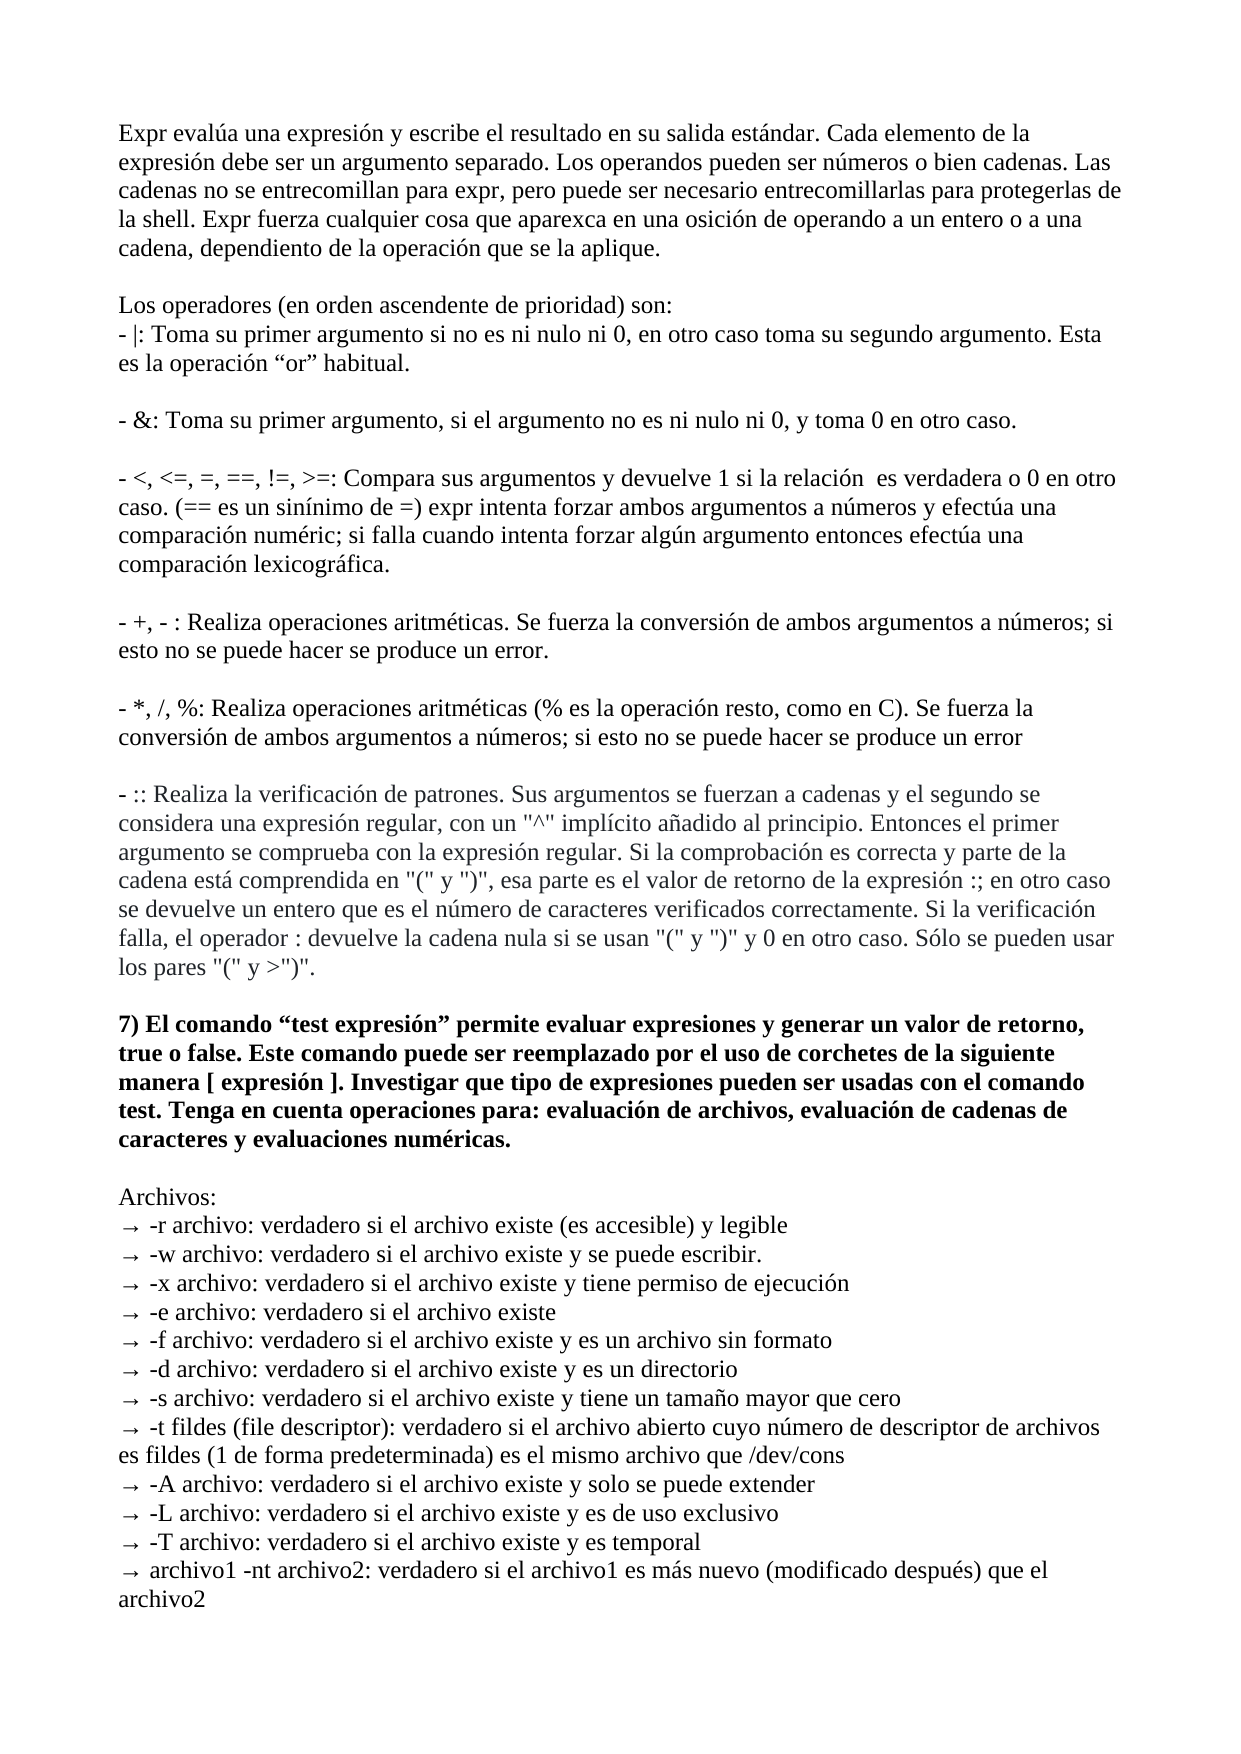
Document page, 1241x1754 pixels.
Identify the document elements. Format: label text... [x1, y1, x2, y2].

text - *, /, %: Realiza operaciones aritméticas (% es la operación resto, como en C). Se fuerza la conversión de ambos argumentos a números; si esto no se puede hacer se produce un error [118, 693, 1122, 751]
text → -f archivo: verdadero si el archivo existe y es un archivo sin formato [118, 1326, 1122, 1354]
text → -r archivo: verdadero si el archivo existe (es accesible) y legible [118, 1211, 1122, 1239]
text → archivo1 -nt archivo2: verdadero si el archivo1 es más nuevo (modificado después) que el archivo2 [118, 1556, 1122, 1613]
text - |: Toma su primer argumento si no es ni nulo ni 0, en otro caso toma su segundo argumento. Esta es la operación “or” habitual. [118, 319, 1122, 377]
text - :: Realiza la verificación de patrones. Sus argumentos se fuerzan a cadenas y el segundo se considera una expresión regular, con un "^" implícito añadido al principio. Entonces el primer argumento se comprueba con la expresión regular. Si la comprobación es correcta y parte de la cadena está comprendida en "(" y ")", esa parte es el valor de retorno de la expresión :; en otro caso se devuelve un entero que es el número de caracteres verificados correctamente. Si la verificación falla, el operador : devuelve la cadena nula si se usan "(" y ")" y 0 en otro caso. Sólo se pueden usar los pares "(" y >")". [118, 779, 1122, 981]
text Los operadores (en orden ascendente de prioridad) son: [118, 291, 1122, 319]
text Expr evalúa una expresión y escribe el resultado en su salida estándar. Cada elemento de la expresión debe ser un argumento separado. Los operandos pueden ser números o bien cadenas. Las cadenas no se entrecomillan para expr, pero puede ser necesario entrecomillarlas para protegerlas de la shell. Expr fuerza cualquier cosa que aparexca en una osición de operando a un entero o a una cadena, dependiento de la operación que se la aplique. [118, 118, 1122, 262]
text - +, - : Realiza operaciones aritméticas. Se fuerza la conversión de ambos argumentos a números; si esto no se puede hacer se produce un error. [118, 607, 1122, 664]
text → -s archivo: verdadero si el archivo existe y tiene un tamaño mayor que cero [118, 1383, 1122, 1412]
text → -T archivo: verdadero si el archivo existe y es temporal [118, 1527, 1122, 1556]
text → -L archivo: verdadero si el archivo existe y es de uso exclusivo [118, 1498, 1122, 1527]
text - &: Toma su primer argumento, si el argumento no es ni nulo ni 0, y toma 0 en otro caso. [118, 406, 1122, 434]
text - <, <=, =, ==, !=, >=: Compara sus argumentos y devuelve 1 si la relación es verdadera o 0 en otro caso. (== es un sinínimo de =) expr intenta forzar ambos argumentos a números y efectúa una comparación numéric; si falla cuando intenta forzar algún argumento entonces efectúa una comparación lexicográfica. [118, 463, 1122, 578]
text → -A archivo: verdadero si el archivo existe y solo se puede extender [118, 1469, 1122, 1498]
text → -e archivo: verdadero si el archivo existe [118, 1297, 1122, 1326]
text → -d archivo: verdadero si el archivo existe y es un directorio [118, 1354, 1122, 1383]
text → -w archivo: verdadero si el archivo existe y se puede escribir. [118, 1239, 1122, 1268]
text Archivos: [118, 1182, 1122, 1211]
text 7) El comando “test expresión” permite evaluar expresiones y generar un valor de retorno, true o false. Este comando puede ser reemplazado por el uso de corchetes de la siguiente manera [ expresión ]. Investigar que tipo de expresiones pueden ser usadas con el comando test. Tenga en cuenta operaciones para: evaluación de archivos, evaluación de cadenas de caracteres y evaluaciones numéricas. [118, 1009, 1122, 1153]
text → -t fildes (file descriptor): verdadero si el archivo abierto cuyo número de descriptor de archivos es fildes (1 de forma predeterminada) es el mismo archivo que /dev/cons [118, 1412, 1122, 1469]
text → -x archivo: verdadero si el archivo existe y tiene permiso de ejecución [118, 1268, 1122, 1297]
